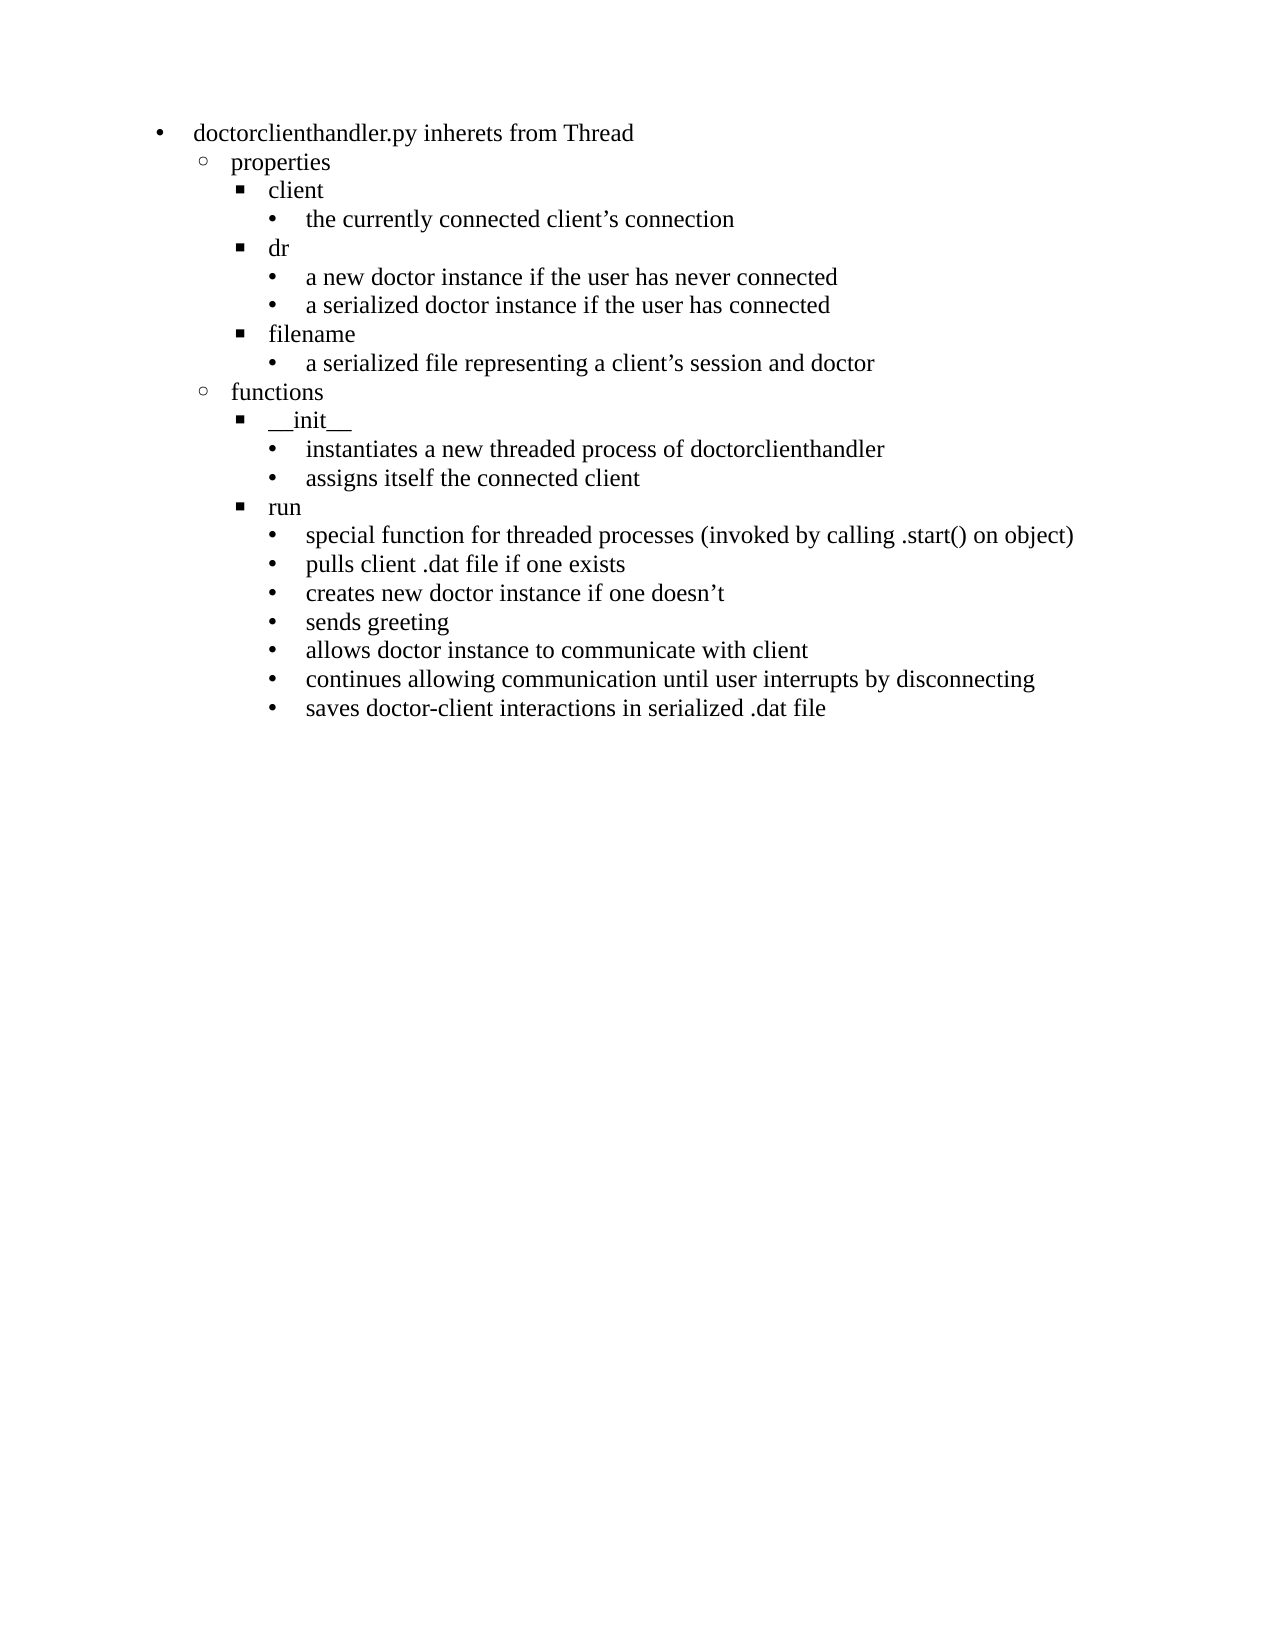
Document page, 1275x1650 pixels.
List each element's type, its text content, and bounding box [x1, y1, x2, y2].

list a serialized doctor instance if the user has connected [268, 291, 1157, 319]
list sends greeting [268, 607, 1157, 636]
list pulls client .dat file if one exists [268, 549, 1157, 578]
list the currently connected client’s connection [268, 204, 1157, 233]
list instantiates a new threaded process of doctorclienthandler [268, 434, 1157, 463]
list continues allowing communication until user interrupts by disconnecting [268, 664, 1157, 693]
list assigns itself the connected client [268, 463, 1157, 492]
list creates new doctor instance if one doesn’t [268, 578, 1157, 607]
list a serialized file representing a client’s session and doctor [268, 348, 1157, 377]
list __init__ [231, 406, 1157, 434]
list doctorclienthandler.py inherets from Thread [156, 118, 1157, 147]
list allows doctor instance to communicate with client [268, 636, 1157, 664]
list filename [231, 319, 1157, 348]
list run [231, 492, 1157, 521]
list functions [193, 377, 1157, 406]
list a new doctor instance if the user has never connected [268, 262, 1157, 291]
list special function for threaded processes (invoked by calling .start() on object) [268, 521, 1157, 549]
list saves doctor-client interactions in serialized .dat file [268, 693, 1157, 722]
list properties [193, 147, 1157, 176]
list dr [231, 233, 1157, 262]
list client [231, 176, 1157, 204]
